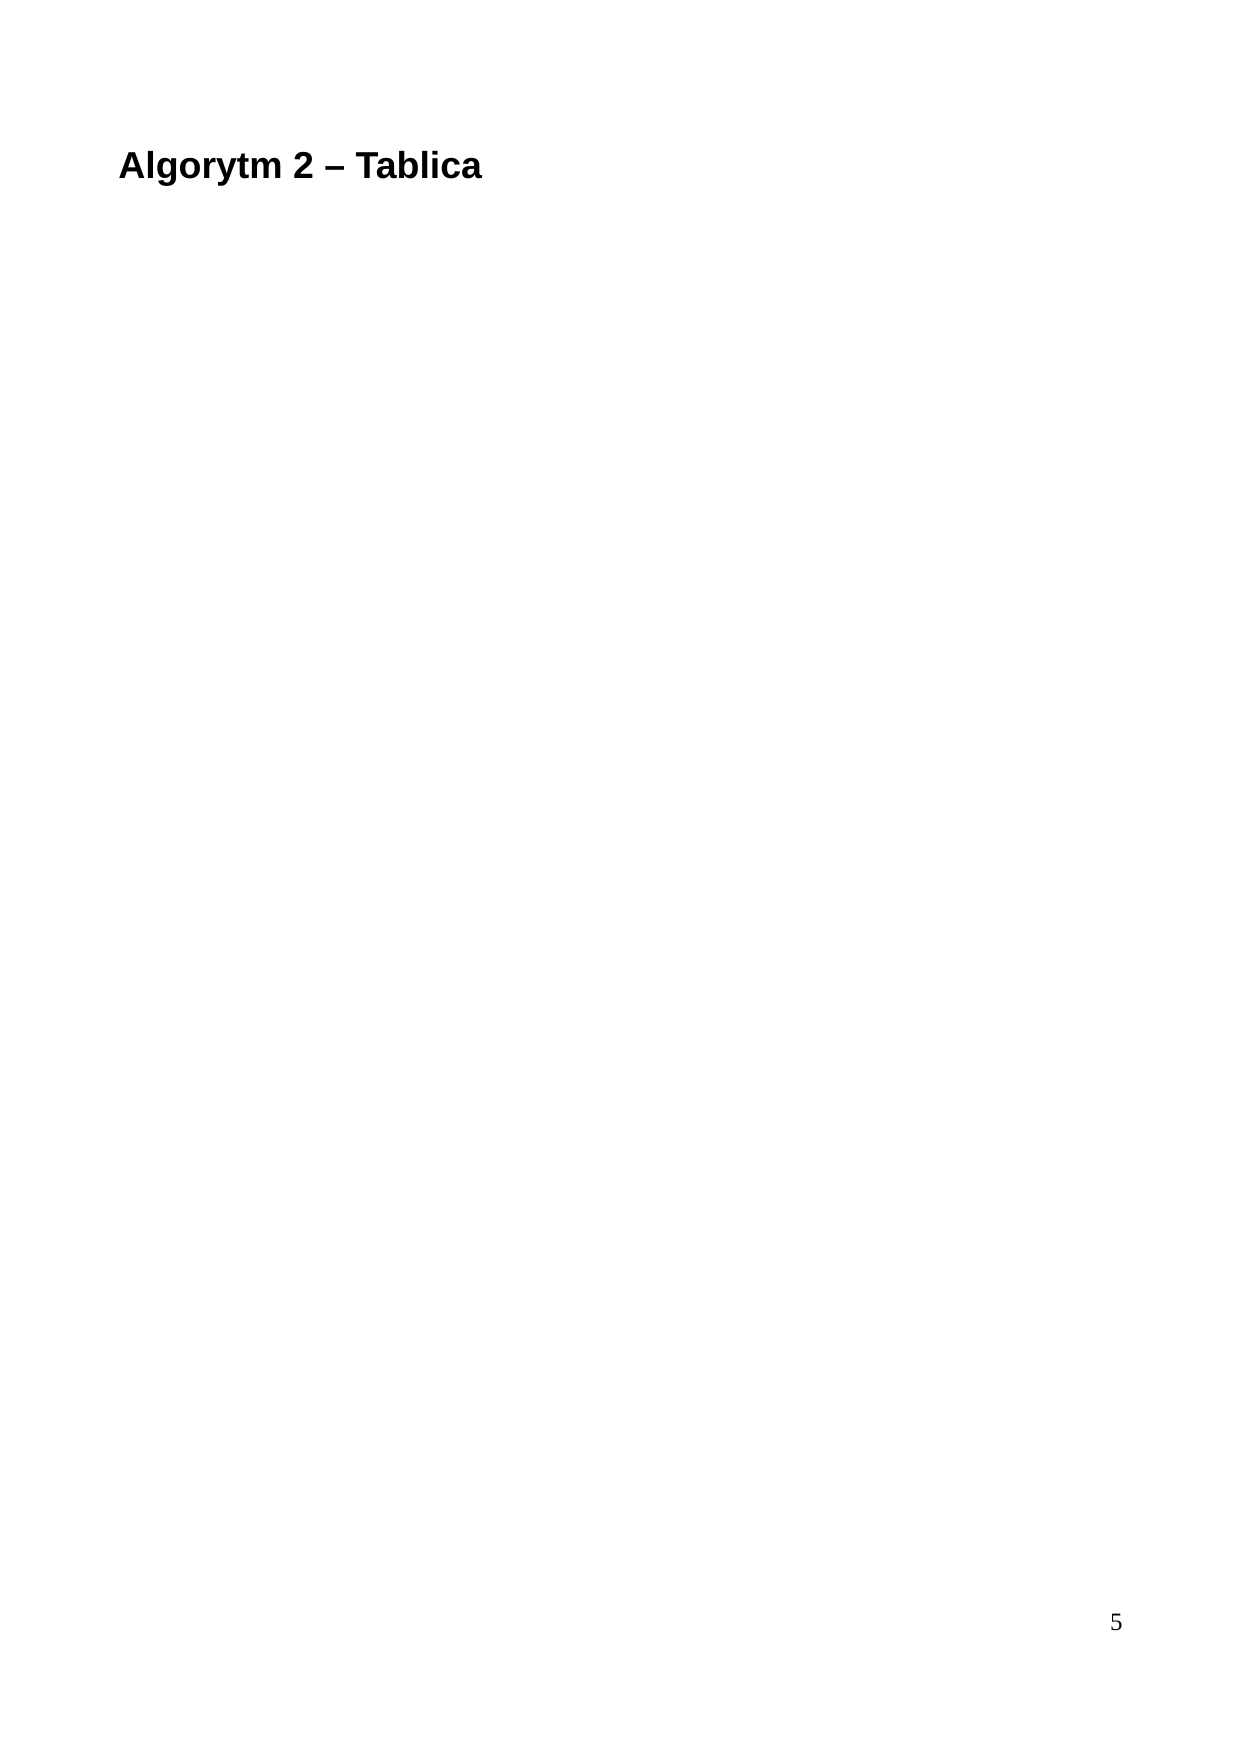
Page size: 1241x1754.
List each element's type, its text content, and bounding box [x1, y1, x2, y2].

subtitle Algorytm 2 – Tablica [118, 143, 1122, 186]
